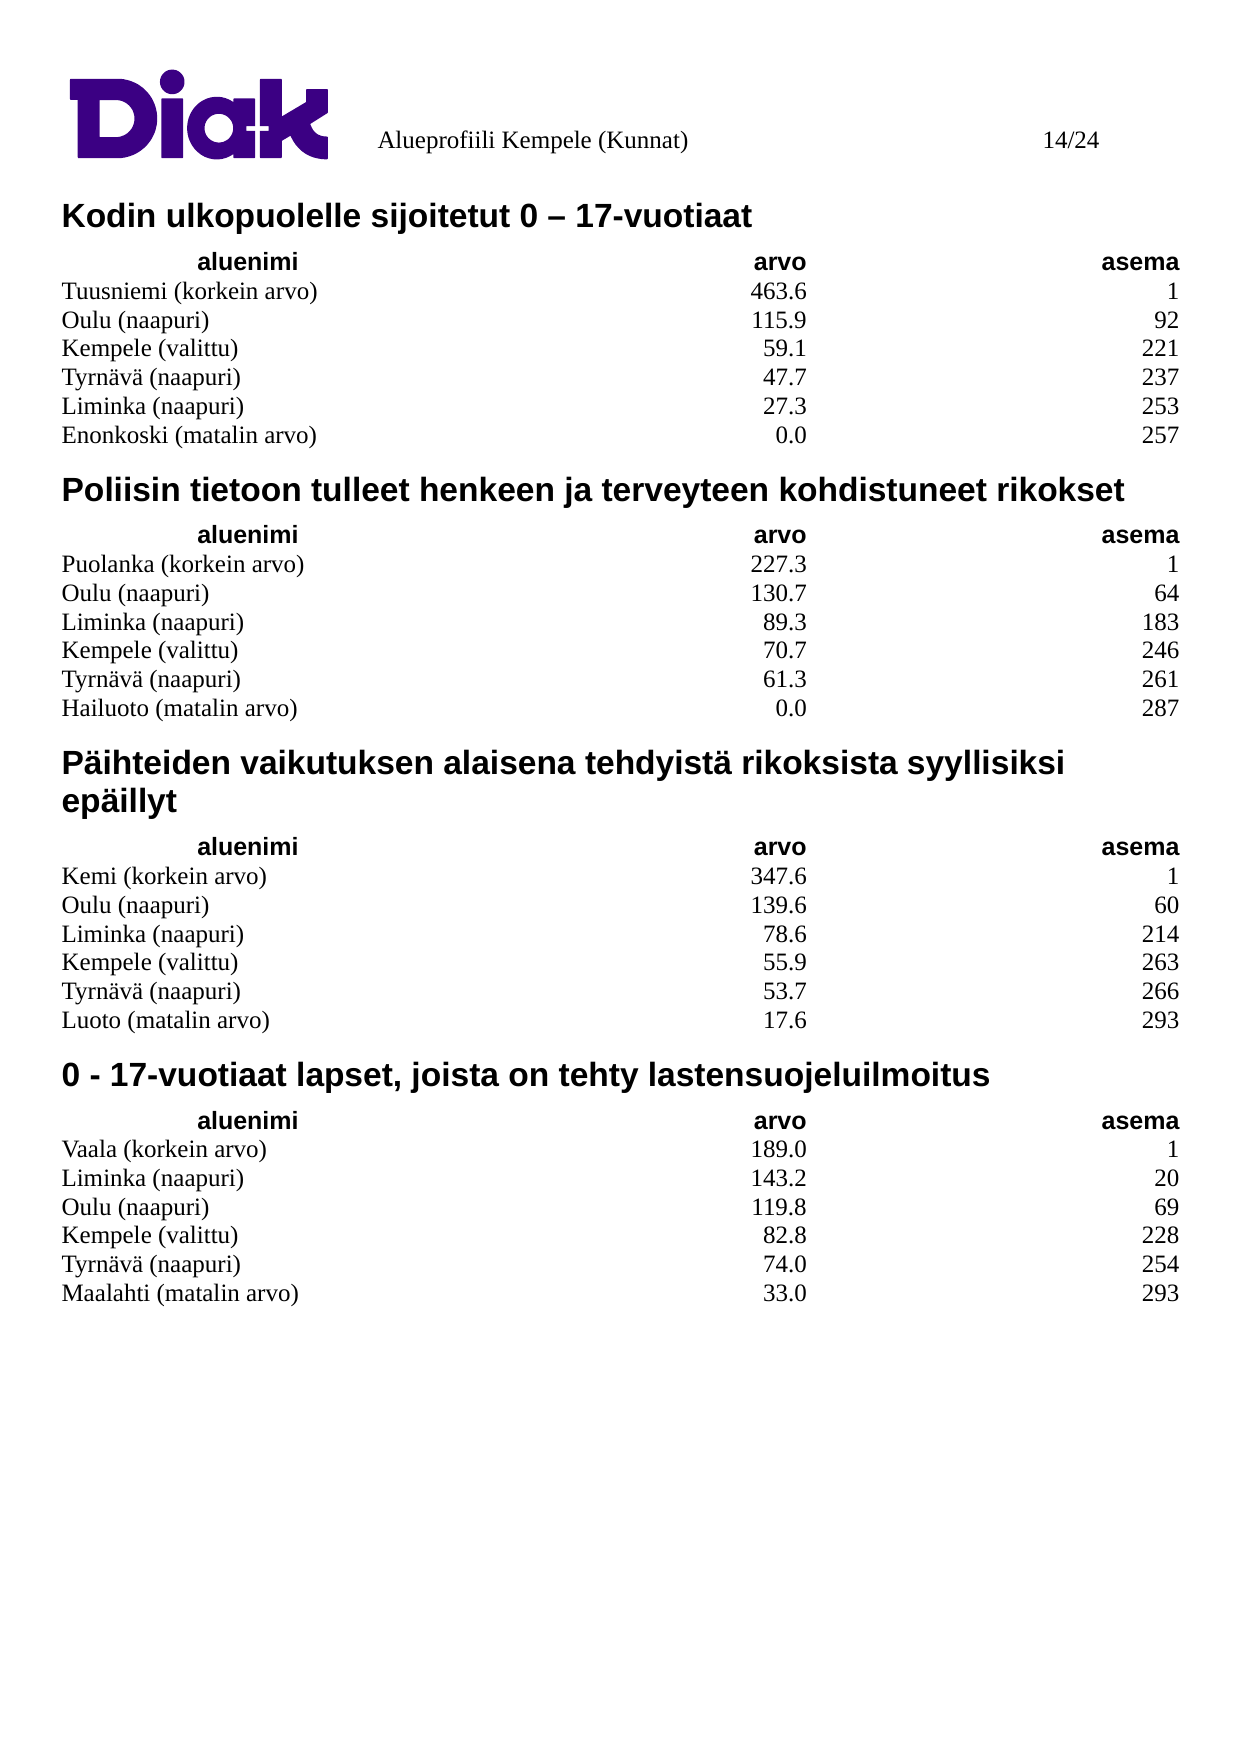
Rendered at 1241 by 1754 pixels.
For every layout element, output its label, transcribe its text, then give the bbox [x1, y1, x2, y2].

table_cell Oulu (naapuri) [61, 890, 434, 919]
table_header arvo [434, 521, 806, 549]
table_header asema [806, 521, 1179, 549]
table_cell 1 [806, 1134, 1179, 1163]
table_cell Oulu (naapuri) [61, 578, 434, 607]
table_cell 27.3 [434, 391, 806, 420]
table_cell 347.6 [434, 861, 806, 890]
table_cell 261 [806, 664, 1179, 693]
table_cell 78.6 [434, 919, 806, 947]
table_cell Oulu (naapuri) [61, 1192, 434, 1221]
table_cell 1 [806, 549, 1179, 578]
table_cell 69 [806, 1192, 1179, 1221]
subtitle 0 - 17-vuotiaat lapset, joista on tehty lastensuojeluilmoitus [61, 1054, 1179, 1093]
table_cell 115.9 [434, 305, 806, 333]
table_header arvo [434, 833, 806, 861]
table_cell 143.2 [434, 1163, 806, 1192]
table_cell Puolanka (korkein arvo) [61, 549, 434, 578]
table_header aluenimi [61, 1106, 434, 1134]
table_cell 61.3 [434, 664, 806, 693]
table_header aluenimi [61, 833, 434, 861]
table_cell Liminka (naapuri) [61, 919, 434, 947]
table_cell 119.8 [434, 1192, 806, 1221]
table_cell 257 [806, 420, 1179, 448]
table_cell 89.3 [434, 607, 806, 636]
table_cell 263 [806, 948, 1179, 976]
table_cell Kemi (korkein arvo) [61, 861, 434, 890]
table_cell 82.8 [434, 1221, 806, 1249]
table_cell 20 [806, 1163, 1179, 1192]
table_cell 237 [806, 362, 1179, 391]
table_header asema [806, 833, 1179, 861]
table_cell Enonkoski (matalin arvo) [61, 420, 434, 448]
table_cell 214 [806, 919, 1179, 947]
table_cell Kempele (valittu) [61, 948, 434, 976]
table_cell 253 [806, 391, 1179, 420]
table_cell Liminka (naapuri) [61, 391, 434, 420]
table_cell 53.7 [434, 976, 806, 1005]
subtitle Päihteiden vaikutuksen alaisena tehdyistä rikoksista syyllisiksi epäillyt [61, 743, 1179, 820]
table_cell Liminka (naapuri) [61, 1163, 434, 1192]
table_cell Kempele (valittu) [61, 334, 434, 362]
table_cell 0.0 [434, 693, 806, 722]
table_cell Tyrnävä (naapuri) [61, 362, 434, 391]
table_cell Maalahti (matalin arvo) [61, 1278, 434, 1307]
table_cell 47.7 [434, 362, 806, 391]
subtitle Kodin ulkopuolelle sijoitetut 0 – 17-vuotiaat [61, 196, 1179, 235]
table_cell Liminka (naapuri) [61, 607, 434, 636]
table_cell Vaala (korkein arvo) [61, 1134, 434, 1163]
table_cell 59.1 [434, 334, 806, 362]
table_cell 228 [806, 1221, 1179, 1249]
table_cell 55.9 [434, 948, 806, 976]
table_cell 92 [806, 305, 1179, 333]
table_header arvo [434, 1106, 806, 1134]
table_cell 1 [806, 861, 1179, 890]
table_header aluenimi [61, 521, 434, 549]
table_cell 17.6 [434, 1005, 806, 1034]
table_cell 221 [806, 334, 1179, 362]
table_cell 293 [806, 1278, 1179, 1307]
table_cell Tuusniemi (korkein arvo) [61, 276, 434, 305]
table_header aluenimi [61, 247, 434, 276]
table_header asema [806, 1106, 1179, 1134]
table_cell 266 [806, 976, 1179, 1005]
table_cell 463.6 [434, 276, 806, 305]
table_cell Hailuoto (matalin arvo) [61, 693, 434, 722]
table_cell 0.0 [434, 420, 806, 448]
table_cell 33.0 [434, 1278, 806, 1307]
table_cell Kempele (valittu) [61, 1221, 434, 1249]
table_cell Oulu (naapuri) [61, 305, 434, 333]
table_cell 60 [806, 890, 1179, 919]
table_cell 183 [806, 607, 1179, 636]
table_cell 287 [806, 693, 1179, 722]
subtitle Poliisin tietoon tulleet henkeen ja terveyteen kohdistuneet rikokset [61, 469, 1179, 508]
table_cell Luoto (matalin arvo) [61, 1005, 434, 1034]
table_cell Tyrnävä (naapuri) [61, 1249, 434, 1278]
table_cell 74.0 [434, 1249, 806, 1278]
table_header asema [806, 247, 1179, 276]
table_cell Tyrnävä (naapuri) [61, 664, 434, 693]
table_cell 1 [806, 276, 1179, 305]
table_cell Tyrnävä (naapuri) [61, 976, 434, 1005]
table_cell 254 [806, 1249, 1179, 1278]
table_cell 246 [806, 636, 1179, 664]
table_cell 189.0 [434, 1134, 806, 1163]
table_cell Kempele (valittu) [61, 636, 434, 664]
table_cell 130.7 [434, 578, 806, 607]
table_header arvo [434, 247, 806, 276]
table_cell 64 [806, 578, 1179, 607]
table_cell 70.7 [434, 636, 806, 664]
table_cell 139.6 [434, 890, 806, 919]
table_cell 293 [806, 1005, 1179, 1034]
table_cell 227.3 [434, 549, 806, 578]
